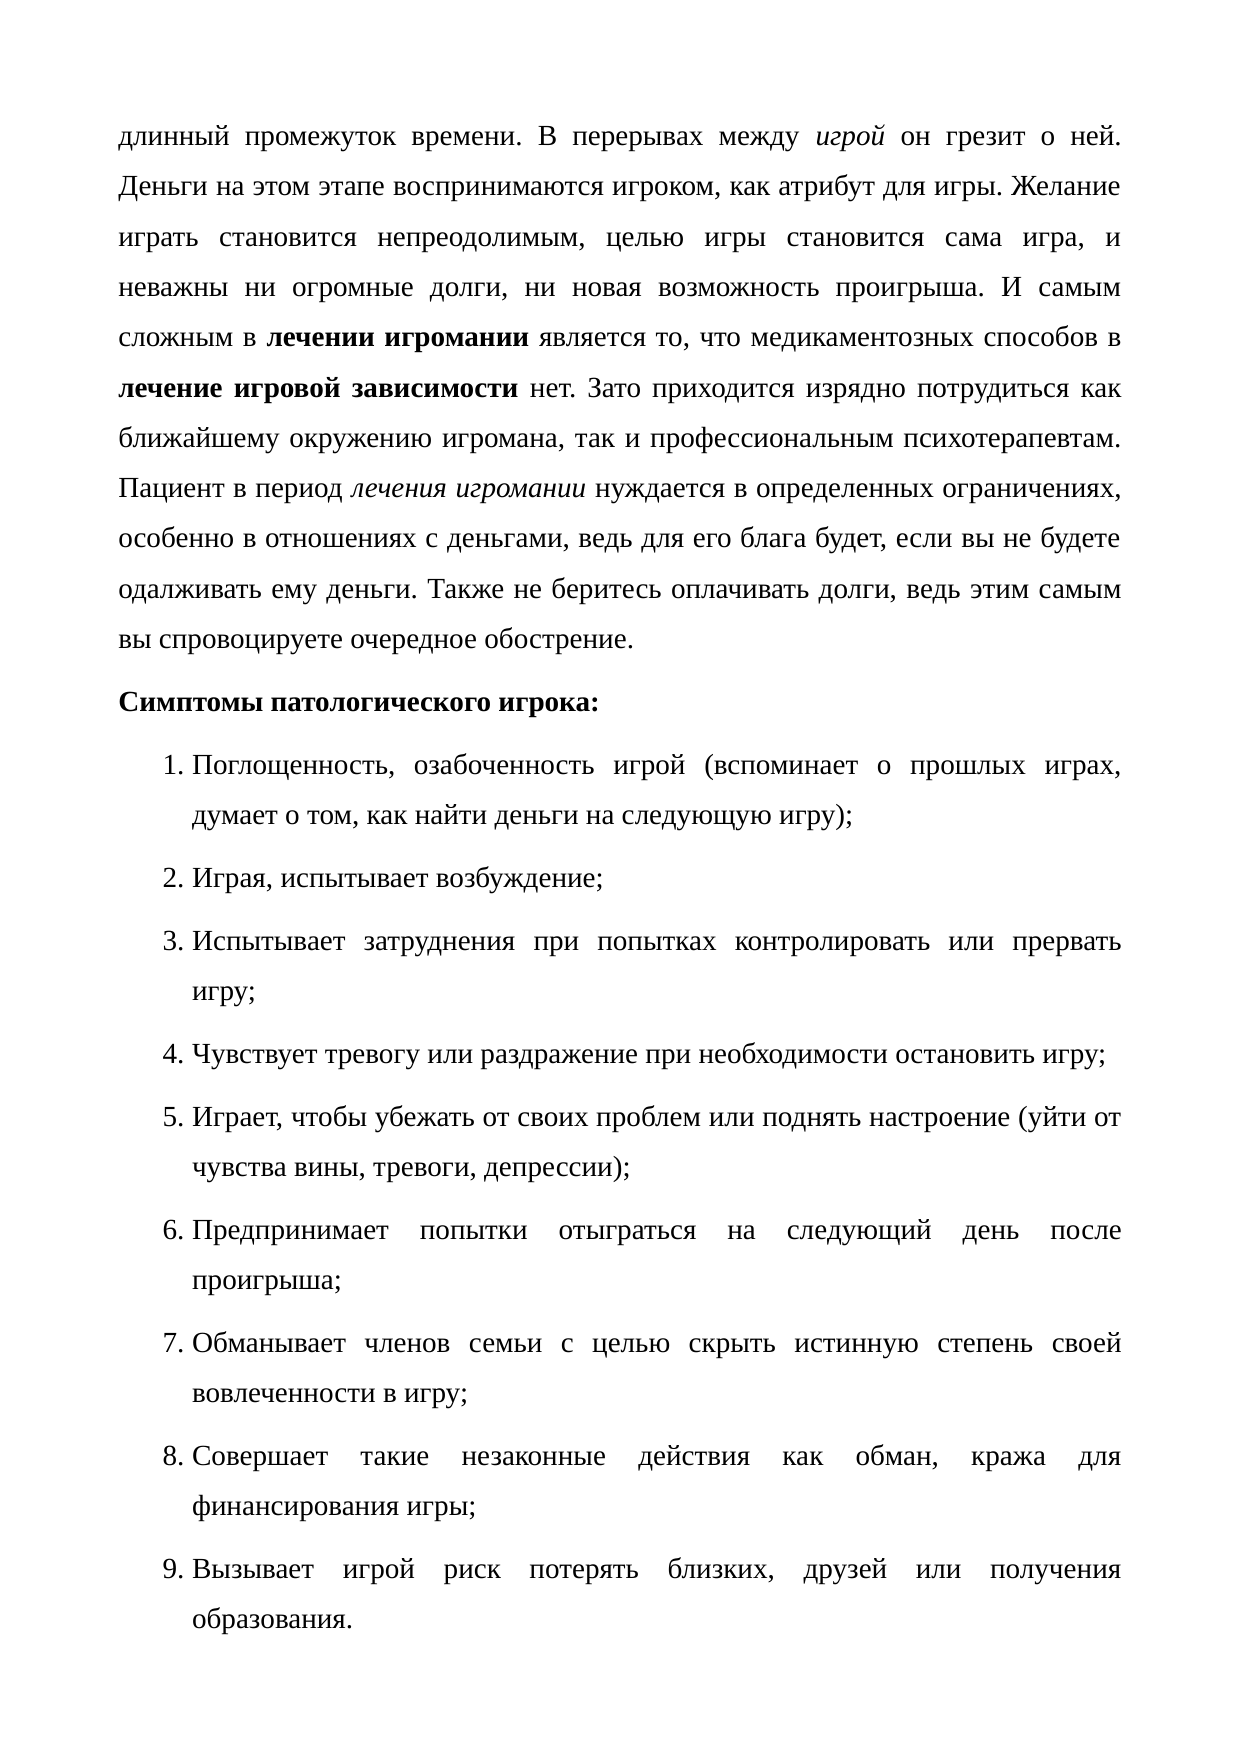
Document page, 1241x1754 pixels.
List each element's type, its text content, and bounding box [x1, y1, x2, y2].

list Обманывает членов семьи с целью скрыть истинную степень своей вовлеченности в игру; [162, 1325, 1122, 1409]
text длинный промежуток времени. В перерывах между игрой он грезит о ней. Деньги на этом этапе воспринимаются игроком, как атрибут для игры. Желание играть становится непреодолимым, целью игры становится сама игра, и неважны ни огромные долги, ни новая возможность проигрыша. И самым сложным в лечении игромании является то, что медикаментозных способов в лечение игровой зависимости нет. Зато приходится изрядно потрудиться как ближайшему окружению игромана, так и профессиональным психотерапевтам. Пациент в период лечения игромании нуждается в определенных ограничениях, особенно в отношениях с деньгами, ведь для его блага будет, если вы не будете одалживать ему деньги. Также не беритесь оплачивать долги, ведь этим самым вы спровоцируете очередное обострение. [118, 118, 1122, 655]
list Чувствует тревогу или раздражение при необходимости остановить игру; [162, 1036, 1122, 1069]
list Играет, чтобы убежать от своих проблем или поднять настроение (уйти от чувства вины, тревоги, депрессии); [162, 1099, 1122, 1183]
text Симптомы патологического игрока: [118, 684, 1122, 718]
list Играя, испытывает возбуждение; [162, 860, 1122, 893]
list Вызывает игрой риск потерять близких, друзей или получения образования. [162, 1551, 1122, 1635]
list Совершает такие незаконные действия как обман, кража для финансирования игры; [162, 1438, 1122, 1522]
list Предпринимает попытки отыграться на следующий день после проигрыша; [162, 1212, 1122, 1296]
list Испытывает затруднения при попытках контролировать или прервать игру; [162, 923, 1122, 1007]
list Поглощенность, озабоченность игрой (вспоминает о прошлых играх, думает о том, как найти деньги на следующую игру); [162, 747, 1122, 831]
